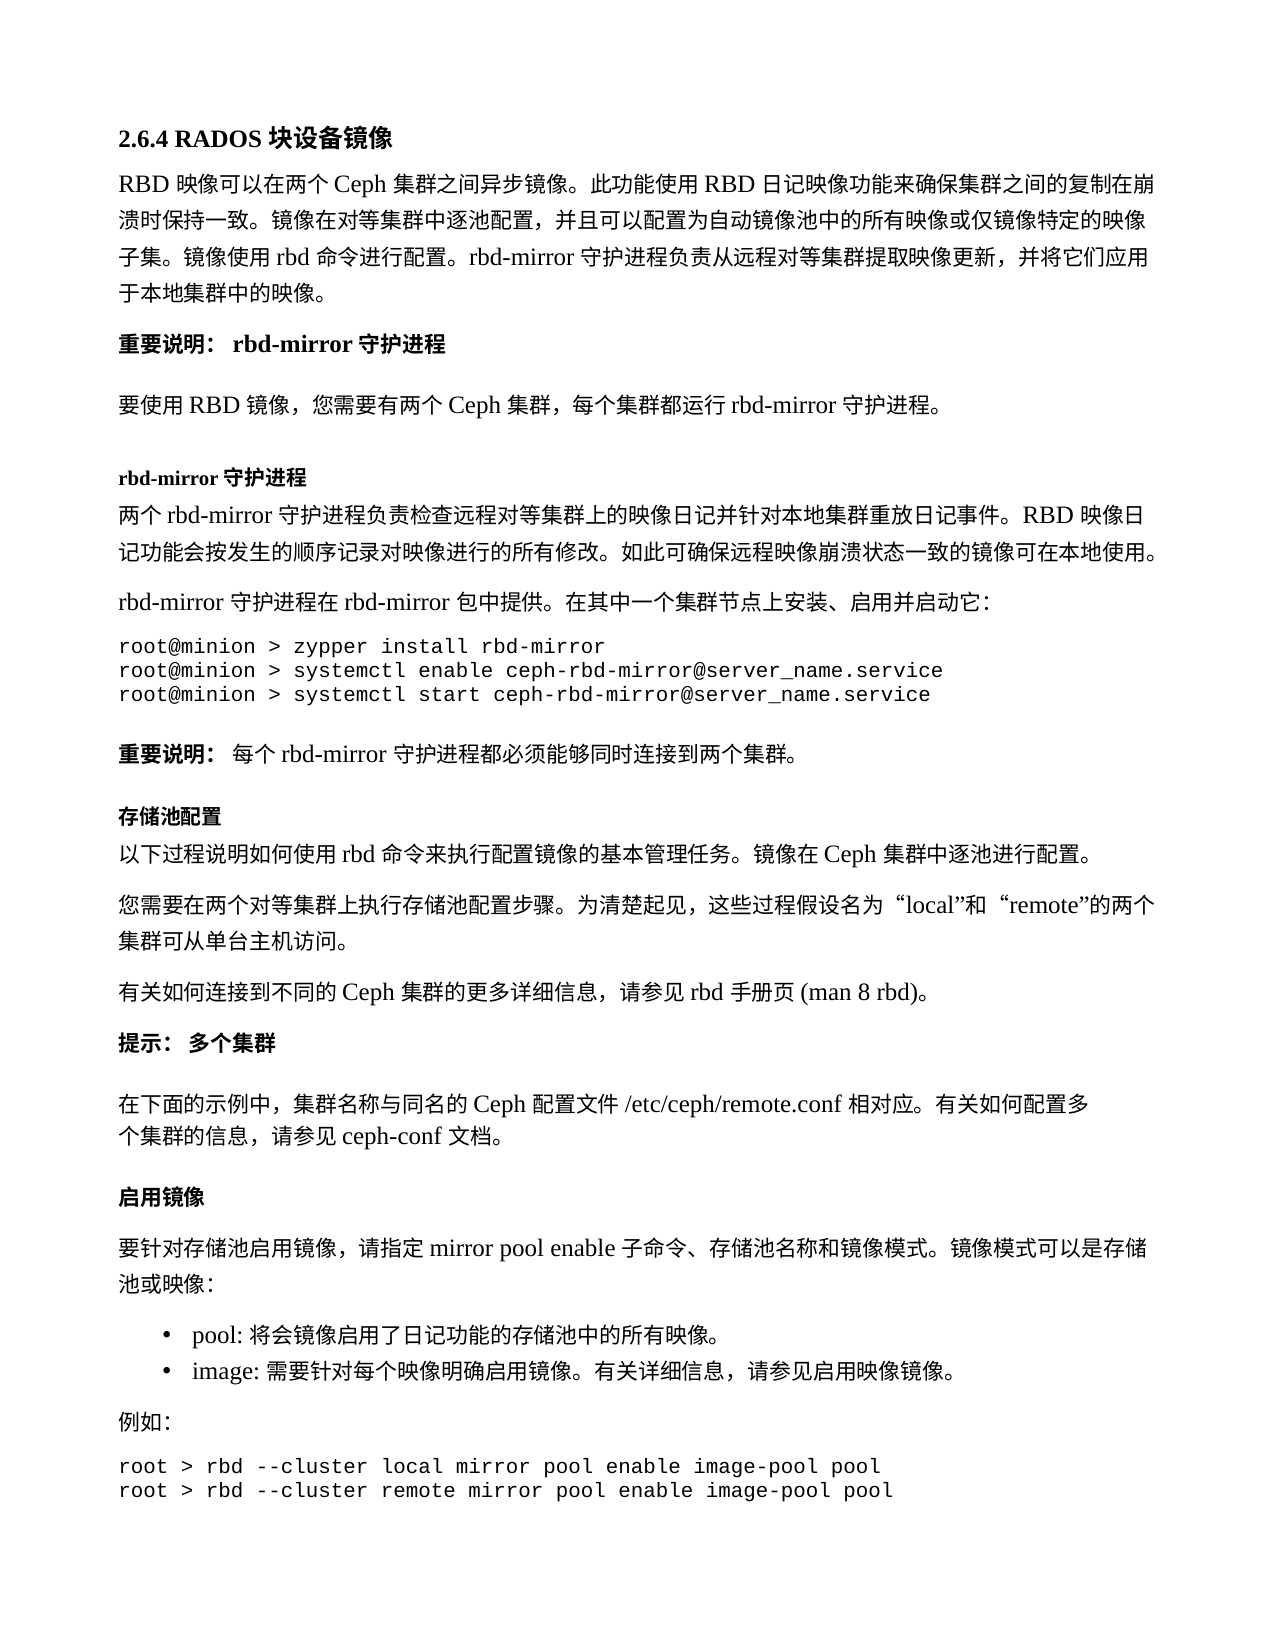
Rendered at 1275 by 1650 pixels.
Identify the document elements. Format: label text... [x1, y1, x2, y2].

list pool: 将会镜像启用了日记功能的存储池中的所有映像。 [162, 1318, 1157, 1350]
subtitle 存储池配置 [118, 800, 1157, 830]
text 要使用 RBD 镜像，您需要有两个 Ceph 集群，每个集群都运行 rbd-mirror 守护进程。 [118, 388, 1098, 420]
text 两个 rbd-mirror 守护进程负责检查远程对等集群上的映像日记并针对本地集群重放日记事件。RBD 映像日记功能会按发生的顺序记录对映像进行的所有修改。如此可确保远程映像崩溃状态一致的镜像可在本地使用。 [118, 498, 1157, 566]
text root > rbd --cluster local mirror pool enable image-pool pool [118, 1456, 1157, 1480]
text 提示： 多个集群 [118, 1026, 1098, 1057]
subtitle rbd-mirror 守护进程 [118, 462, 1157, 492]
text rbd-mirror 守护进程在 rbd-mirror 包中提供。在其中一个集群节点上安装、启用并启动它： [118, 585, 1157, 617]
text 启用镜像 [118, 1180, 1157, 1211]
text root@minion > systemctl start ceph-rbd-mirror@server_name.service [118, 684, 1157, 707]
text 重要说明： rbd-mirror 守护进程 [118, 327, 1098, 358]
text 在下面的示例中，集群名称与同名的 Ceph 配置文件 /etc/ceph/remote.conf 相对应。有关如何配置多个集群的信息，请参见 ceph-conf 文档。 [118, 1087, 1098, 1150]
text RBD 映像可以在两个 Ceph 集群之间异步镜像。此功能使用 RBD 日记映像功能来确保集群之间的复制在崩溃时保持一致。镜像在对等集群中逐池配置，并且可以配置为自动镜像池中的所有映像或仅镜像特定的映像子集。镜像使用 rbd 命令进行配置。rbd-mirror 守护进程负责从远程对等集群提取映像更新，并将它们应用于本地集群中的映像。 [118, 167, 1157, 308]
subtitle 2.6.4 RADOS 块设备镜像 [118, 118, 1157, 154]
text 有关如何连接到不同的 Ceph 集群的更多详细信息，请参见 rbd 手册页 (man 8 rbd)。 [118, 975, 1157, 1007]
text 要针对存储池启用镜像，请指定 mirror pool enable 子命令、存储池名称和镜像模式。镜像模式可以是存储池或映像： [118, 1231, 1157, 1299]
list image: 需要针对每个映像明确启用镜像。有关详细信息，请参见启用映像镜像。 [162, 1354, 1157, 1386]
text 以下过程说明如何使用 rbd 命令来执行配置镜像的基本管理任务。镜像在 Ceph 集群中逐池进行配置。 [118, 837, 1157, 868]
text 例如： [118, 1405, 1157, 1437]
text root@minion > systemctl enable ceph-rbd-mirror@server_name.service [118, 660, 1157, 684]
text root@minion > zypper install rbd-mirror [118, 636, 1157, 660]
text 重要说明： 每个 rbd-mirror 守护进程都必须能够同时连接到两个集群。 [118, 737, 1157, 768]
text 您需要在两个对等集群上执行存储池配置步骤。为清楚起见，这些过程假设名为“local”和“remote”的两个集群可从单台主机访问。 [118, 888, 1157, 956]
text root > rbd --cluster remote mirror pool enable image-pool pool [118, 1480, 1157, 1503]
